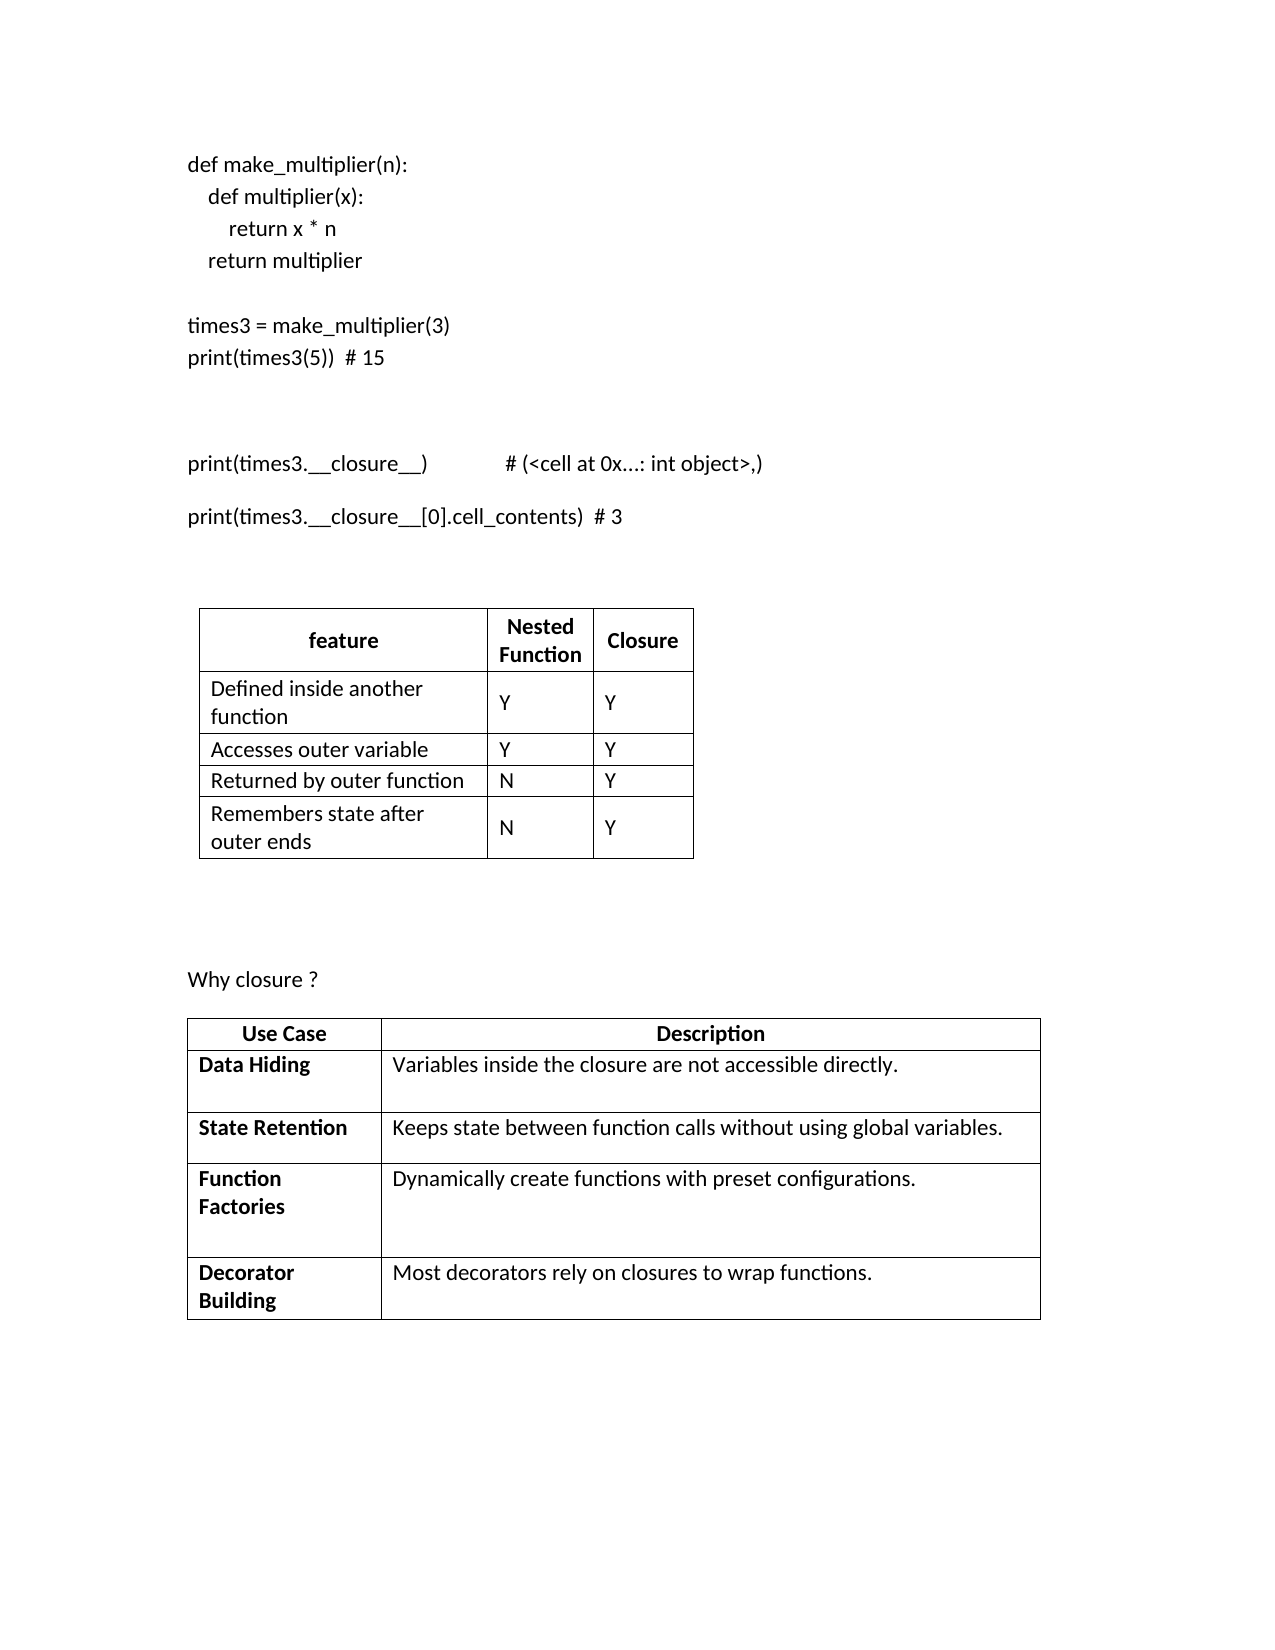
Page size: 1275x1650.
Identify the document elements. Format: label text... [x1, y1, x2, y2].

table_cell State Retention [188, 1113, 381, 1163]
table_header Closure [594, 609, 693, 671]
table_cell Remembers state after outer ends [200, 797, 487, 858]
table_cell Keeps state between function calls without using global variables. [382, 1113, 1040, 1163]
table_cell Returned by outer function [200, 766, 487, 796]
table_cell Y [594, 734, 693, 764]
table_cell Y [594, 672, 693, 733]
text def make_multiplier(n): def multiplier(x): return x * n return multiplier times3 = make_multiplier(3) print(times3(5)) # 15 [187, 150, 1087, 371]
table_cell Accesses outer variable [200, 734, 487, 764]
table_cell Y [594, 797, 693, 858]
table_cell N [488, 766, 593, 796]
table_cell N [488, 797, 593, 858]
table_header Nested Function [488, 609, 593, 671]
table_cell Y [488, 734, 593, 764]
table_cell Y [594, 766, 693, 796]
text print(times3.__closure__[0].cell_contents) # 3 [187, 502, 1087, 530]
table_header feature [200, 609, 487, 671]
table_cell Defined inside another function [200, 672, 487, 733]
text Why closure ? [187, 965, 1087, 993]
table_cell Most decorators rely on closures to wrap functions. [382, 1258, 1040, 1319]
table_cell Data Hiding [188, 1051, 381, 1112]
text print(times3.__closure__) # (<cell at 0x...: int object>,) [187, 449, 1087, 477]
table_cell Dynamically create functions with preset configurations. [382, 1164, 1040, 1257]
table_cell Function Factories [188, 1164, 381, 1257]
table_cell Variables inside the closure are not accessible directly. [382, 1051, 1040, 1112]
table_cell Y [488, 672, 593, 733]
table_header Description [382, 1019, 1040, 1049]
table_cell Decorator Building [188, 1258, 381, 1319]
table_header Use Case [188, 1019, 381, 1049]
